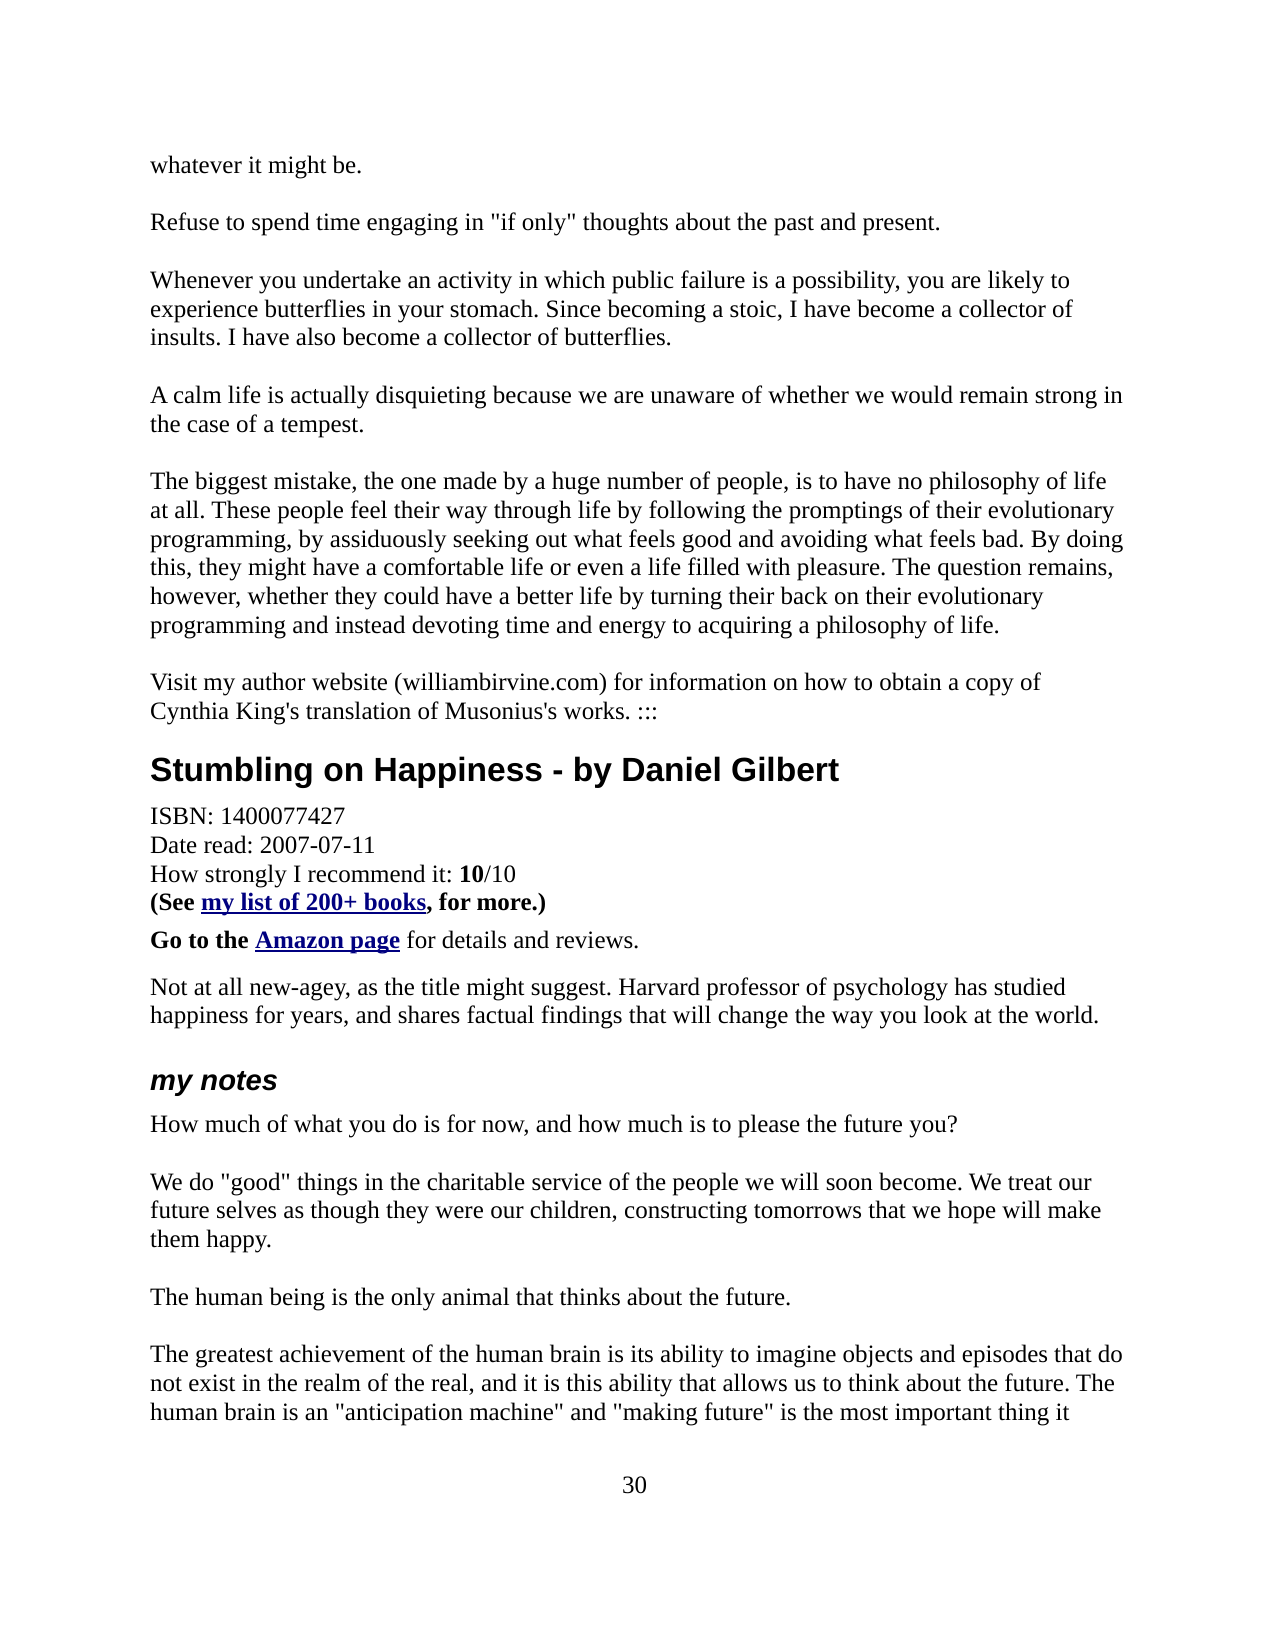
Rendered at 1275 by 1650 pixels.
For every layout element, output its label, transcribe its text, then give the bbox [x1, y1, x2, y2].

text How much of what you do is for now, and how much is to please the future you? We do "good" things in the charitable service of the people we will soon become. We treat our future selves as though they were our children, constructing tomorrows that we hope will make them happy. The human being is the only animal that thinks about the future. The greatest achievement of the human brain is its ability to imagine objects and episodes that do not exist in the realm of the real, and it is this ability that allows us to think about the future. The human brain is an "anticipation machine" and "making future" is the most important thing it [150, 1109, 1125, 1426]
text ISBN: 1400077427 Date read: 2007-07-11 How strongly I recommend it: 10/10 (See my list of 200+ books, for more.) [150, 801, 1125, 916]
subtitle Stumbling on Happiness - by Daniel Gilbert [150, 750, 1125, 789]
text whatever it might be. Refuse to spend time engaging in "if only" thoughts about the past and present. Whenever you undertake an activity in which public failure is a possibility, you are likely to experience butterflies in your stomach. Since becoming a stoic, I have become a collector of insults. I have also become a collector of butterflies. A calm life is actually disquieting because we are unaware of whether we would remain strong in the case of a tempest. The biggest mistake, the one made by a huge number of people, is to have no philosophy of life at all. These people feel their way through life by following the promptings of their evolutionary programming, by assiduously seeking out what feels good and avoiding what feels bad. By doing this, they might have a comfortable life or even a life filled with pleasure. The question remains, however, whether they could have a better life by turning their back on their evolutionary programming and instead devoting time and energy to acquiring a philosophy of life. Visit my author website (williambirvine.com) for information on how to obtain a copy of Cynthia King's translation of Musonius's works. ::: [150, 150, 1125, 725]
text Go to the Amazon page for details and reviews. [150, 925, 1125, 954]
subtitle my notes [150, 1063, 1125, 1097]
text Not at all new-agey, as the title might suggest. Harvard professor of psychology has studied happiness for years, and shares factual findings that will change the way you look at the world. [150, 972, 1125, 1029]
